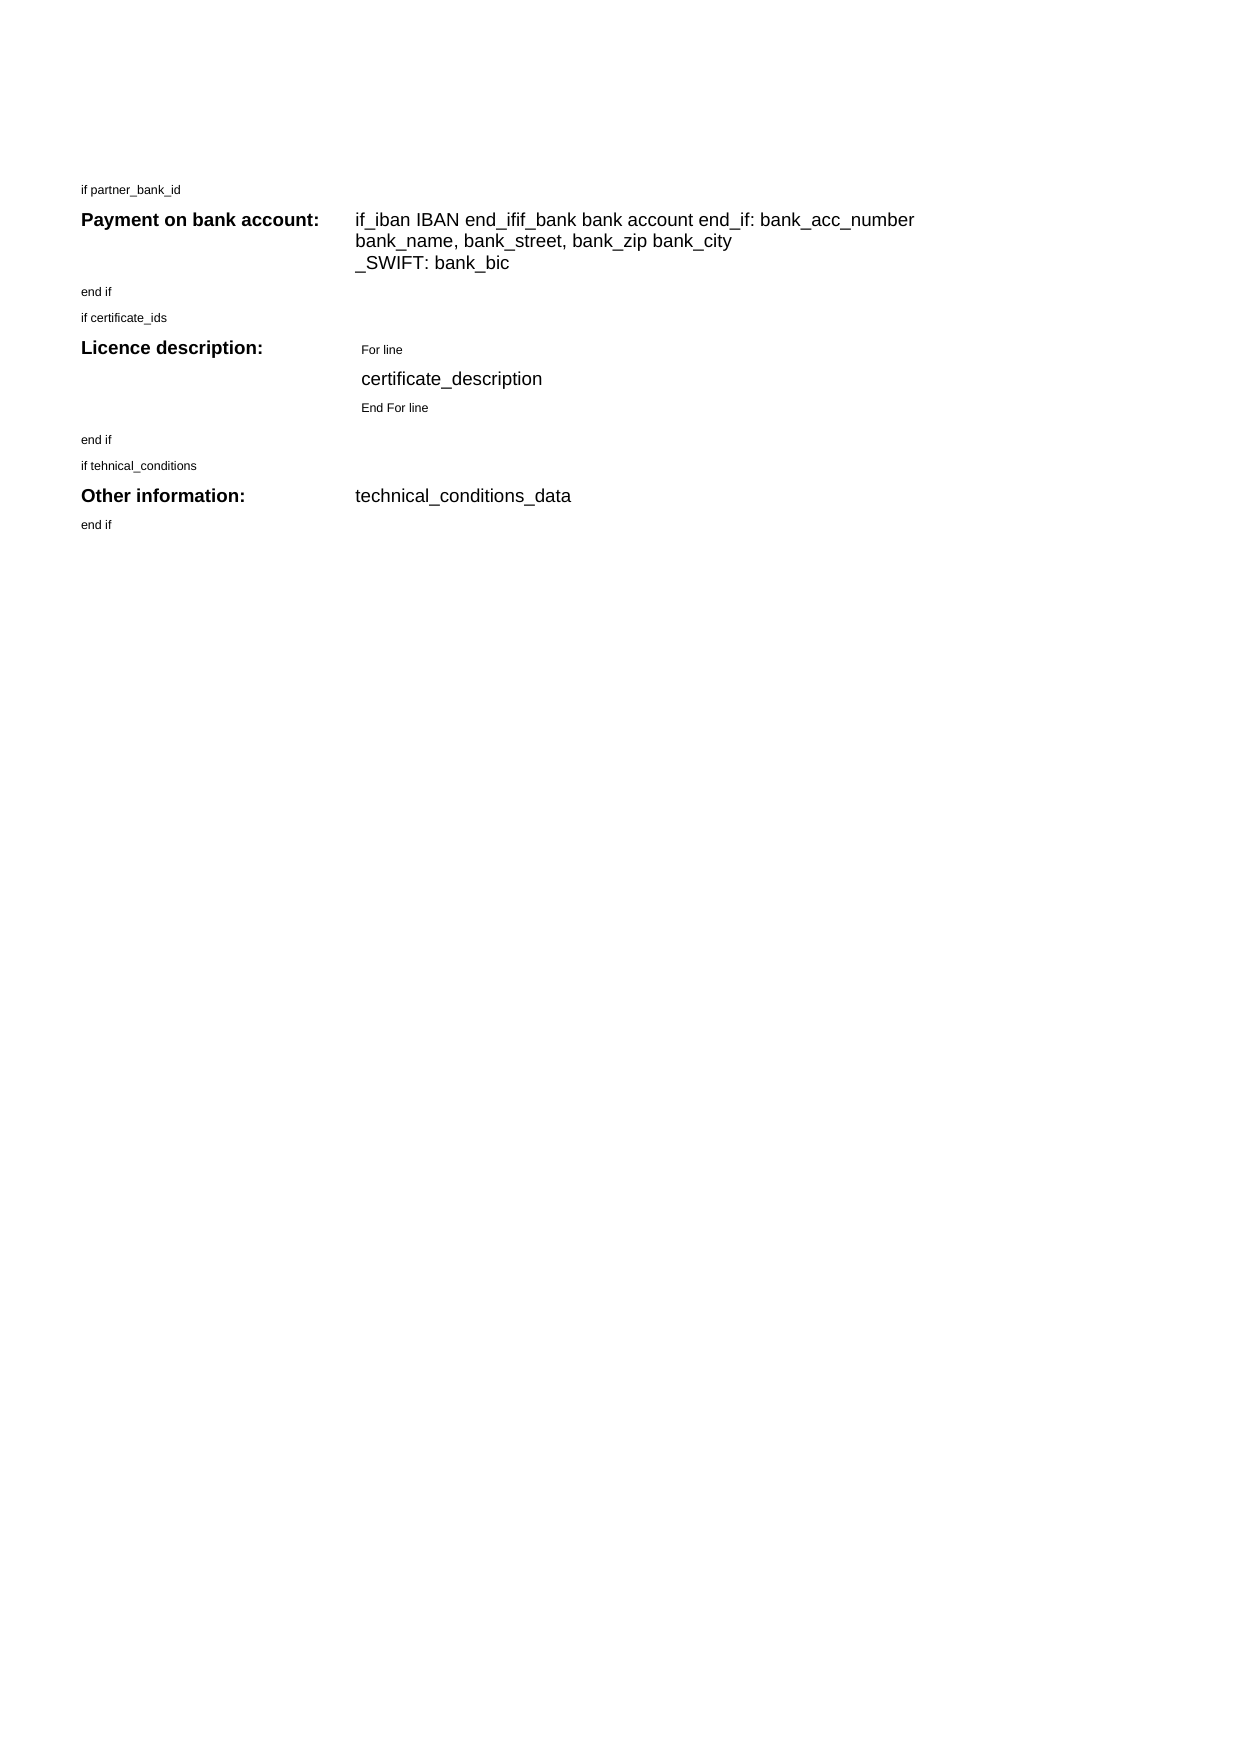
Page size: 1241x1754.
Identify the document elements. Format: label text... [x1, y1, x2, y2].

table_cell end if [75, 512, 1165, 538]
table_header if tehnical_conditions [75, 453, 1165, 479]
table_header For line [355, 337, 1159, 362]
table_cell technical_conditions_data [350, 479, 1165, 512]
table_cell Other information: [75, 479, 349, 512]
table_cell Licence description: [75, 331, 349, 427]
table_cell End For line [355, 395, 1159, 421]
table_header if partner_bank_id [75, 177, 1165, 203]
table_cell Payment on bank account: [75, 203, 349, 279]
table_cell [350, 331, 1165, 427]
table_cell end if [75, 279, 1165, 305]
table_header if certificate_ids [75, 305, 1165, 331]
table_cell end if [75, 427, 1165, 453]
table_cell certificate_description [355, 363, 1159, 395]
table_cell if_iban IBAN end_ifif_bank bank account end_if: bank_acc_number bank_name, bank_street, bank_zip bank_city _SWIFT: bank_bic [350, 203, 1165, 279]
